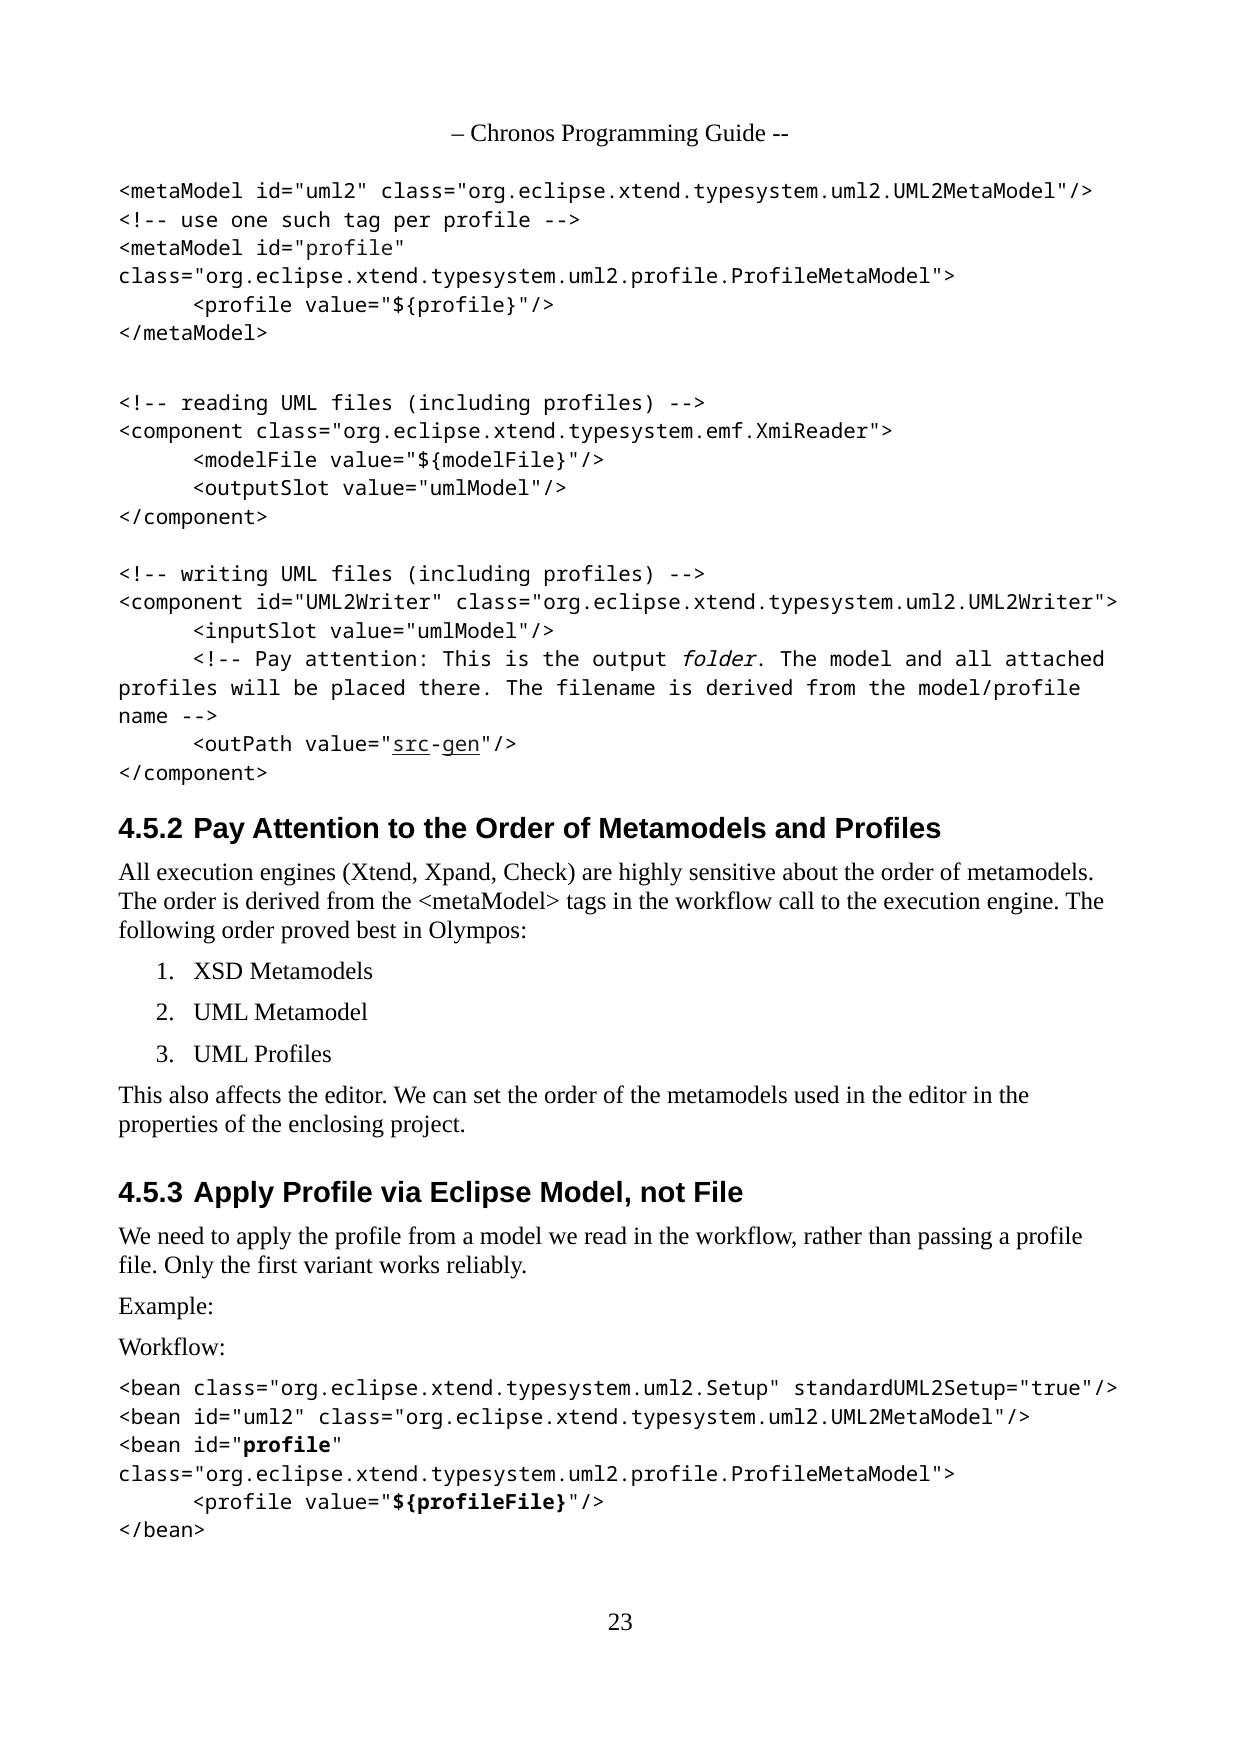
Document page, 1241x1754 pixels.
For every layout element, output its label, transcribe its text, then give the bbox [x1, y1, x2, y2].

text <metaModel id="profile" class="org.eclipse.xtend.typesystem.uml2.profile.ProfileMetaModel"> [118, 233, 1122, 290]
text <profile value="${profile}"/> [118, 290, 1122, 318]
text </metaModel> [118, 318, 1122, 347]
text </bean> [118, 1516, 1122, 1544]
text <outputSlot value="umlModel"/> [118, 473, 1122, 502]
text Example: [118, 1291, 1122, 1320]
text <!-- use one such tag per profile --> [118, 205, 1122, 233]
text <component class="org.eclipse.xtend.typesystem.emf.XmiReader"> [118, 417, 1122, 445]
text <bean id="uml2" class="org.eclipse.xtend.typesystem.uml2.UML2MetaModel"/> [118, 1402, 1122, 1430]
text <profile value="${profileFile}"/> [118, 1487, 1122, 1516]
text <bean id="profile" class="org.eclipse.xtend.typesystem.uml2.profile.ProfileMetaModel"> [118, 1430, 1122, 1487]
text Workflow: [118, 1332, 1122, 1361]
text <outPath value="src-gen"/> [118, 729, 1122, 758]
text </component> [118, 758, 1122, 786]
list XSD Metamodels [156, 956, 1122, 985]
text <modelFile value="${modelFile}"/> [118, 445, 1122, 473]
text <component id="UML2Writer" class="org.eclipse.xtend.typesystem.uml2.UML2Writer"> [118, 587, 1122, 616]
list UML Profiles [156, 1039, 1122, 1067]
text <!-- writing UML files (including profiles) --> [118, 559, 1122, 587]
text All execution engines (Xtend, Xpand, Check) are highly sensitive about the order of metamodels. The order is derived from the <metaModel> tags in the workflow call to the execution engine. The following order proved best in Olympos: [118, 857, 1122, 944]
text <bean class="org.eclipse.xtend.typesystem.uml2.Setup" standardUML2Setup="true"/> [118, 1373, 1122, 1402]
text <inputSlot value="umlModel"/> [118, 616, 1122, 644]
text This also affects the editor. We can set the order of the metamodels used in the editor in the properties of the enclosing project. [118, 1080, 1122, 1137]
list UML Metamodel [156, 997, 1122, 1026]
text <metaModel id="uml2" class="org.eclipse.xtend.typesystem.uml2.UML2MetaModel"/> [118, 176, 1122, 205]
subtitle Pay Attention to the Order of Metamodels and Profiles [118, 811, 1122, 845]
text <!-- Pay attention: This is the output folder. The model and all attached profiles will be placed there. The filename is derived from the model/profile name --> [118, 644, 1122, 729]
text </component> [118, 502, 1122, 530]
subtitle Apply Profile via Eclipse Model, not File [118, 1175, 1122, 1208]
text <!-- reading UML files (including profiles) --> [118, 388, 1122, 417]
text We need to apply the profile from a model we read in the workflow, rather than passing a profile file. Only the first variant works reliably. [118, 1221, 1122, 1278]
